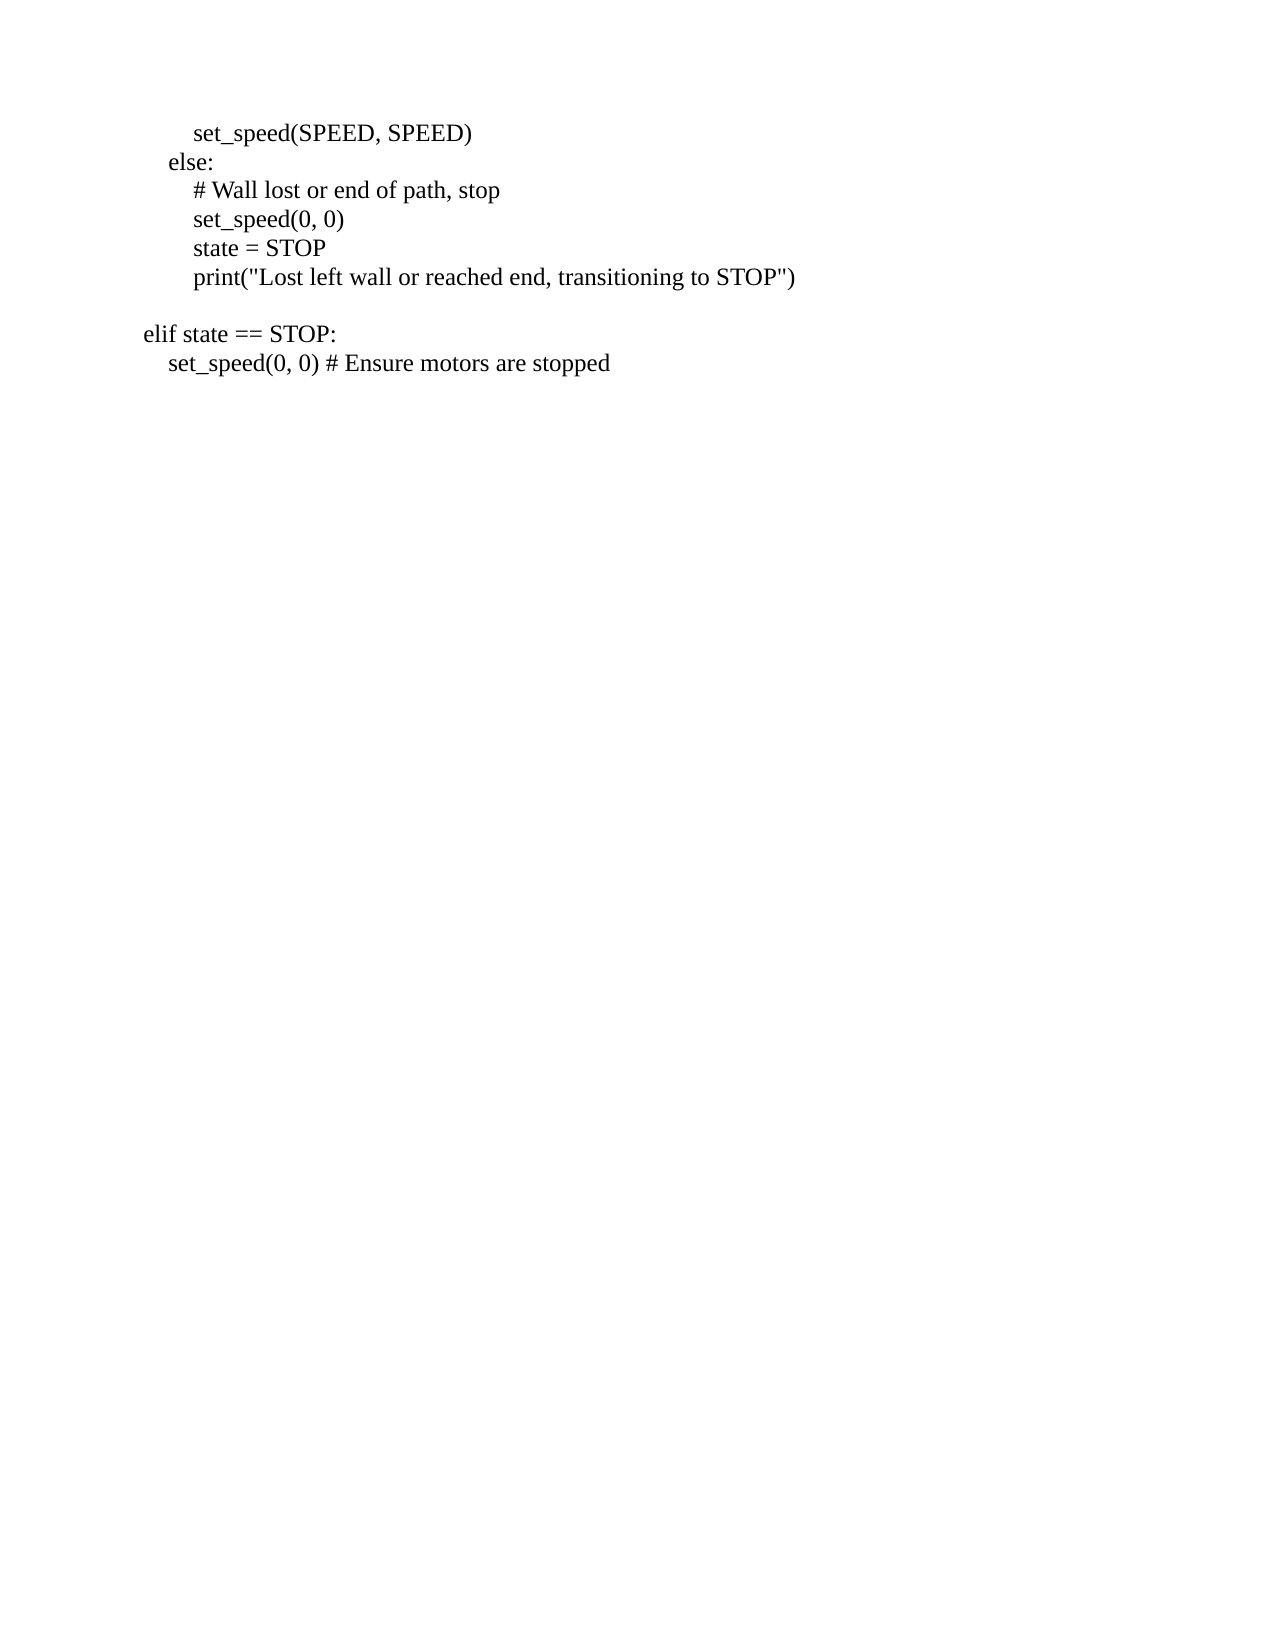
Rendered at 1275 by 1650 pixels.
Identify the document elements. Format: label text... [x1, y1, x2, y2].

text elif state == STOP: [118, 319, 1157, 348]
text # Wall lost or end of path, stop [118, 176, 1157, 204]
text state = STOP [118, 233, 1157, 262]
text set_speed(SPEED, SPEED) [118, 118, 1157, 147]
text print("Lost left wall or reached end, transitioning to STOP") [118, 262, 1157, 291]
text else: [118, 147, 1157, 176]
text set_speed(0, 0) [118, 204, 1157, 233]
text set_speed(0, 0) # Ensure motors are stopped [118, 348, 1157, 377]
